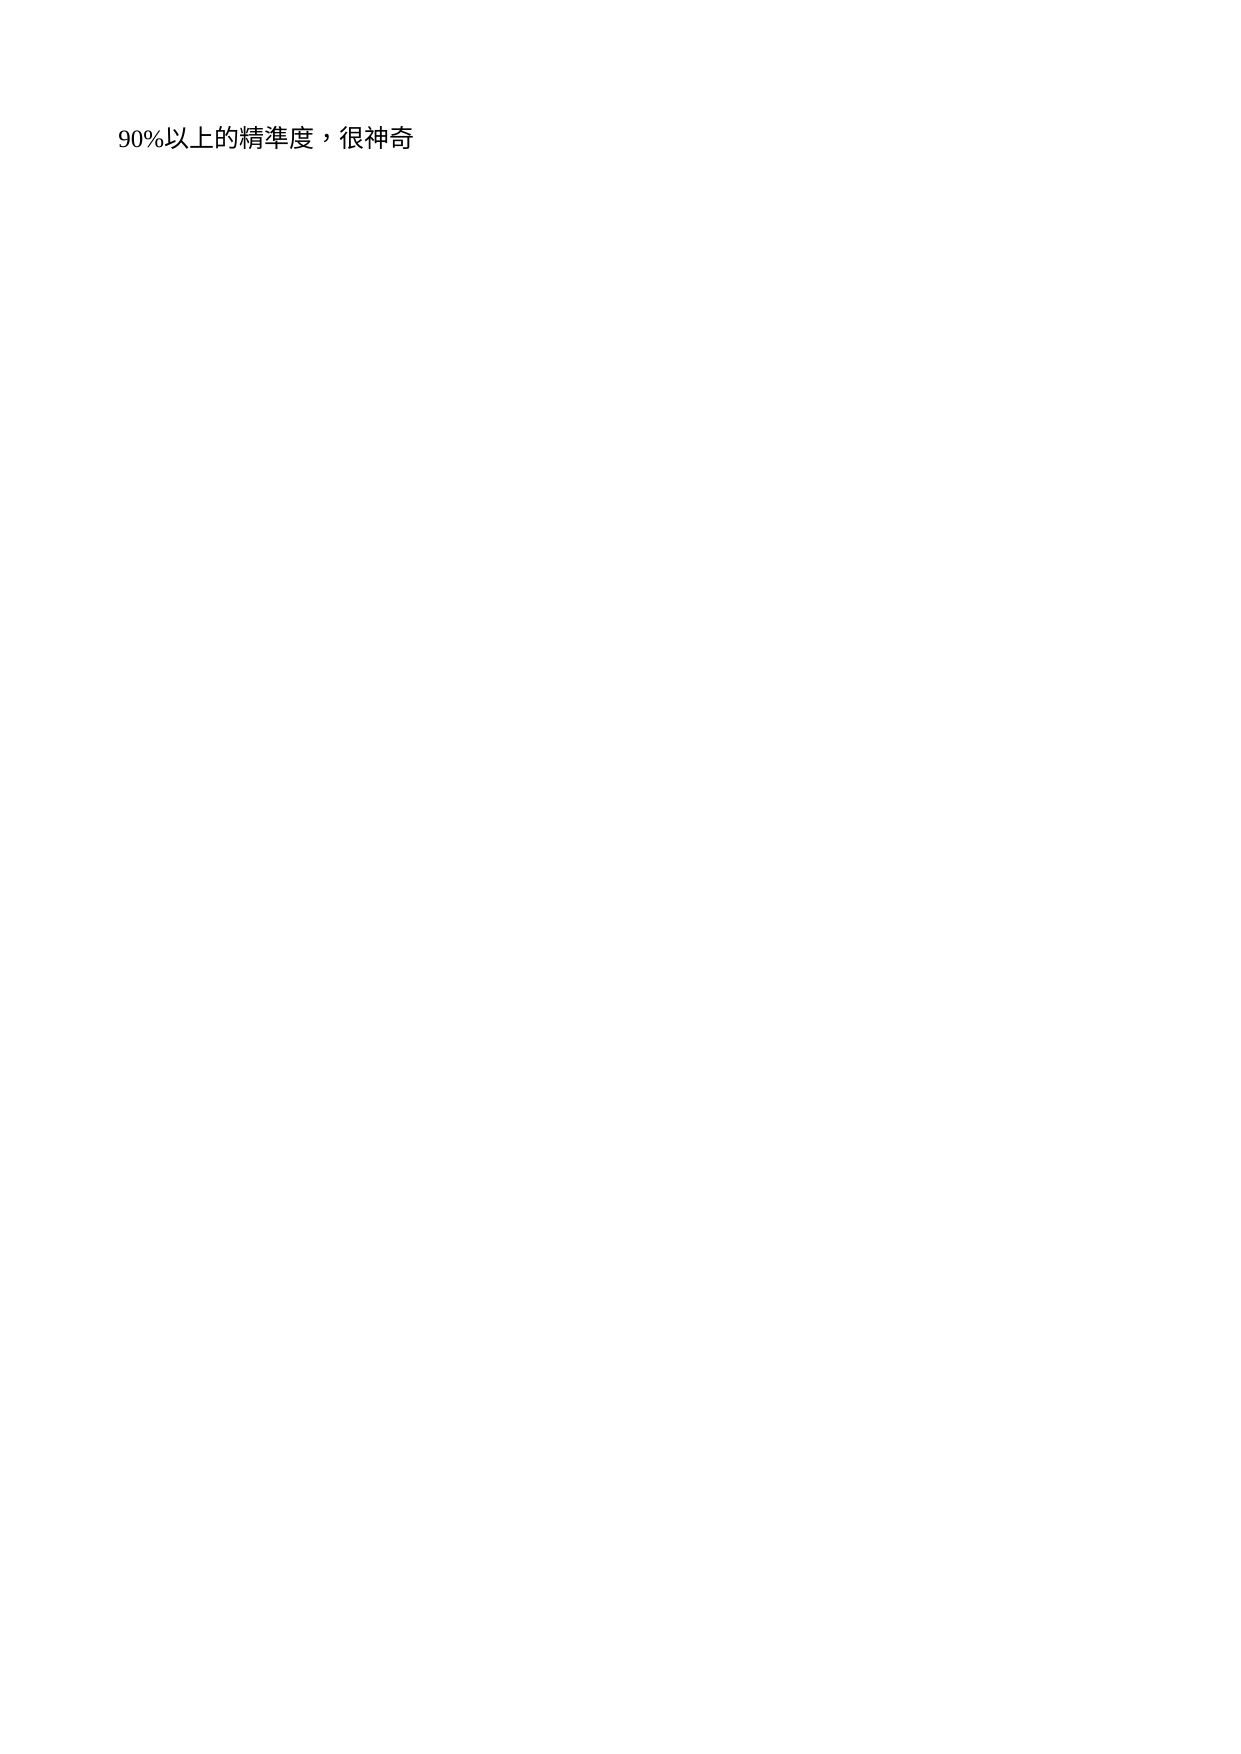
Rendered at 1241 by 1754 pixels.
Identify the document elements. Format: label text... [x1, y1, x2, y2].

text 90%以上的精準度，很神奇 [118, 118, 1122, 154]
